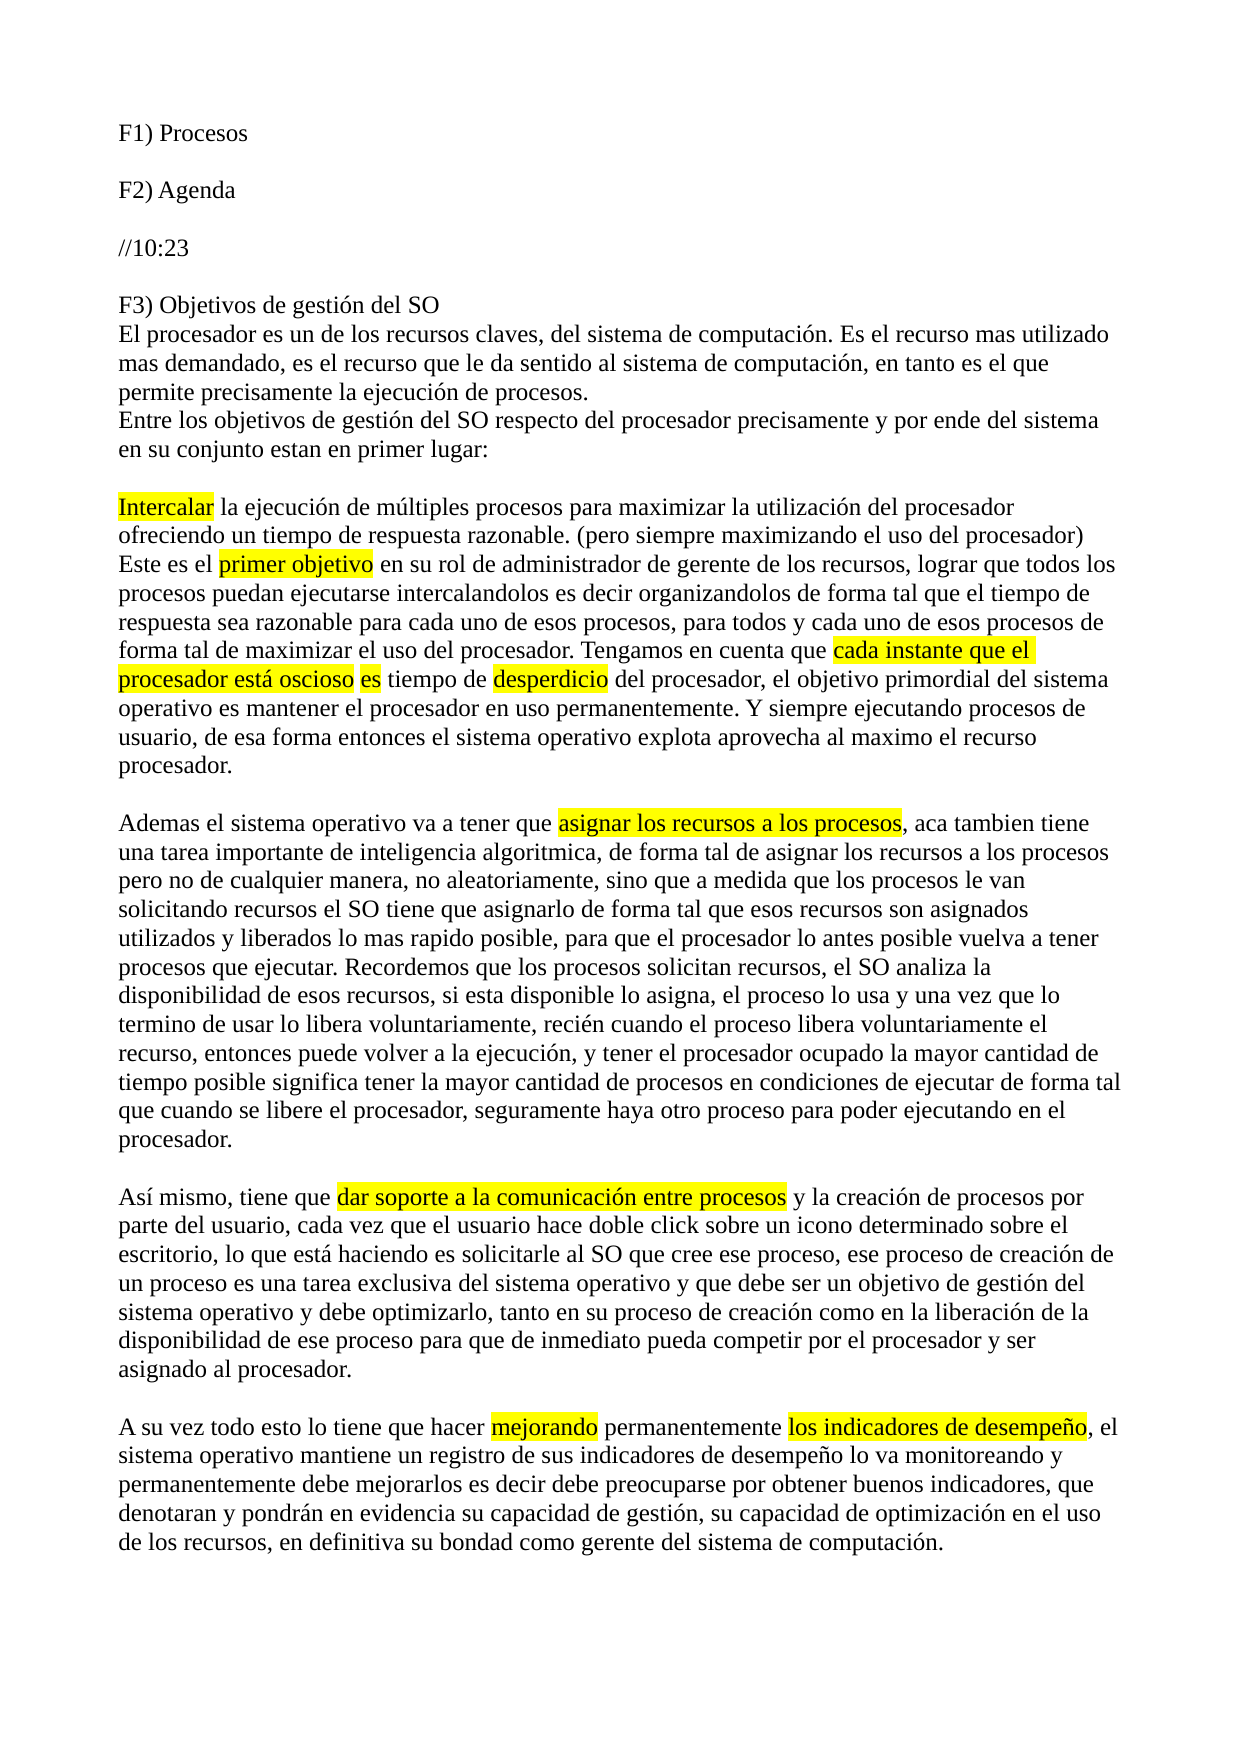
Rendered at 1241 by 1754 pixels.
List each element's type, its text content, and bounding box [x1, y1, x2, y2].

text Así mismo, tiene que dar soporte a la comunicación entre procesos y la creación de procesos por parte del usuario, cada vez que el usuario hace doble click sobre un icono determinado sobre el escritorio, lo que está haciendo es solicitarle al SO que cree ese proceso, ese proceso de creación de un proceso es una tarea exclusiva del sistema operativo y que debe ser un objetivo de gestión del sistema operativo y debe optimizarlo, tanto en su proceso de creación como en la liberación de la disponibilidad de ese proceso para que de inmediato pueda competir por el procesador y ser asignado al procesador. [118, 1182, 1122, 1383]
text A su vez todo esto lo tiene que hacer mejorando permanentemente los indicadores de desempeño, el sistema operativo mantiene un registro de sus indicadores de desempeño lo va monitoreando y permanentemente debe mejorarlos es decir debe preocuparse por obtener buenos indicadores, que denotaran y pondrán en evidencia su capacidad de gestión, su capacidad de optimización en el uso de los recursos, en definitiva su bondad como gerente del sistema de computación. [118, 1412, 1122, 1556]
text F1) Procesos [118, 118, 1122, 147]
text F2) Agenda [118, 176, 1122, 204]
text F3) Objetivos de gestión del SO [118, 291, 1122, 319]
text El procesador es un de los recursos claves, del sistema de computación. Es el recurso mas utilizado mas demandado, es el recurso que le da sentido al sistema de computación, en tanto es el que permite precisamente la ejecución de procesos. [118, 319, 1122, 406]
text //10:23 [118, 233, 1122, 262]
text Entre los objetivos de gestión del SO respecto del procesador precisamente y por ende del sistema en su conjunto estan en primer lugar: [118, 406, 1122, 463]
text Este es el primer objetivo en su rol de administrador de gerente de los recursos, lograr que todos los procesos puedan ejecutarse intercalandolos es decir organizandolos de forma tal que el tiempo de respuesta sea razonable para cada uno de esos procesos, para todos y cada uno de esos procesos de forma tal de maximizar el uso del procesador. Tengamos en cuenta que cada instante que el procesador está oscioso es tiempo de desperdicio del procesador, el objetivo primordial del sistema operativo es mantener el procesador en uso permanentemente. Y siempre ejecutando procesos de usuario, de esa forma entonces el sistema operativo explota aprovecha al maximo el recurso procesador. [118, 549, 1122, 779]
text Ademas el sistema operativo va a tener que asignar los recursos a los procesos, aca tambien tiene una tarea importante de inteligencia algoritmica, de forma tal de asignar los recursos a los procesos pero no de cualquier manera, no aleatoriamente, sino que a medida que los procesos le van solicitando recursos el SO tiene que asignarlo de forma tal que esos recursos son asignados utilizados y liberados lo mas rapido posible, para que el procesador lo antes posible vuelva a tener procesos que ejecutar. Recordemos que los procesos solicitan recursos, el SO analiza la disponibilidad de esos recursos, si esta disponible lo asigna, el proceso lo usa y una vez que lo termino de usar lo libera voluntariamente, recién cuando el proceso libera voluntariamente el recurso, entonces puede volver a la ejecución, y tener el procesador ocupado la mayor cantidad de tiempo posible significa tener la mayor cantidad de procesos en condiciones de ejecutar de forma tal que cuando se libere el procesador, seguramente haya otro proceso para poder ejecutando en el procesador. [118, 808, 1122, 1153]
text Intercalar la ejecución de múltiples procesos para maximizar la utilización del procesador ofreciendo un tiempo de respuesta razonable. (pero siempre maximizando el uso del procesador) [118, 492, 1122, 549]
